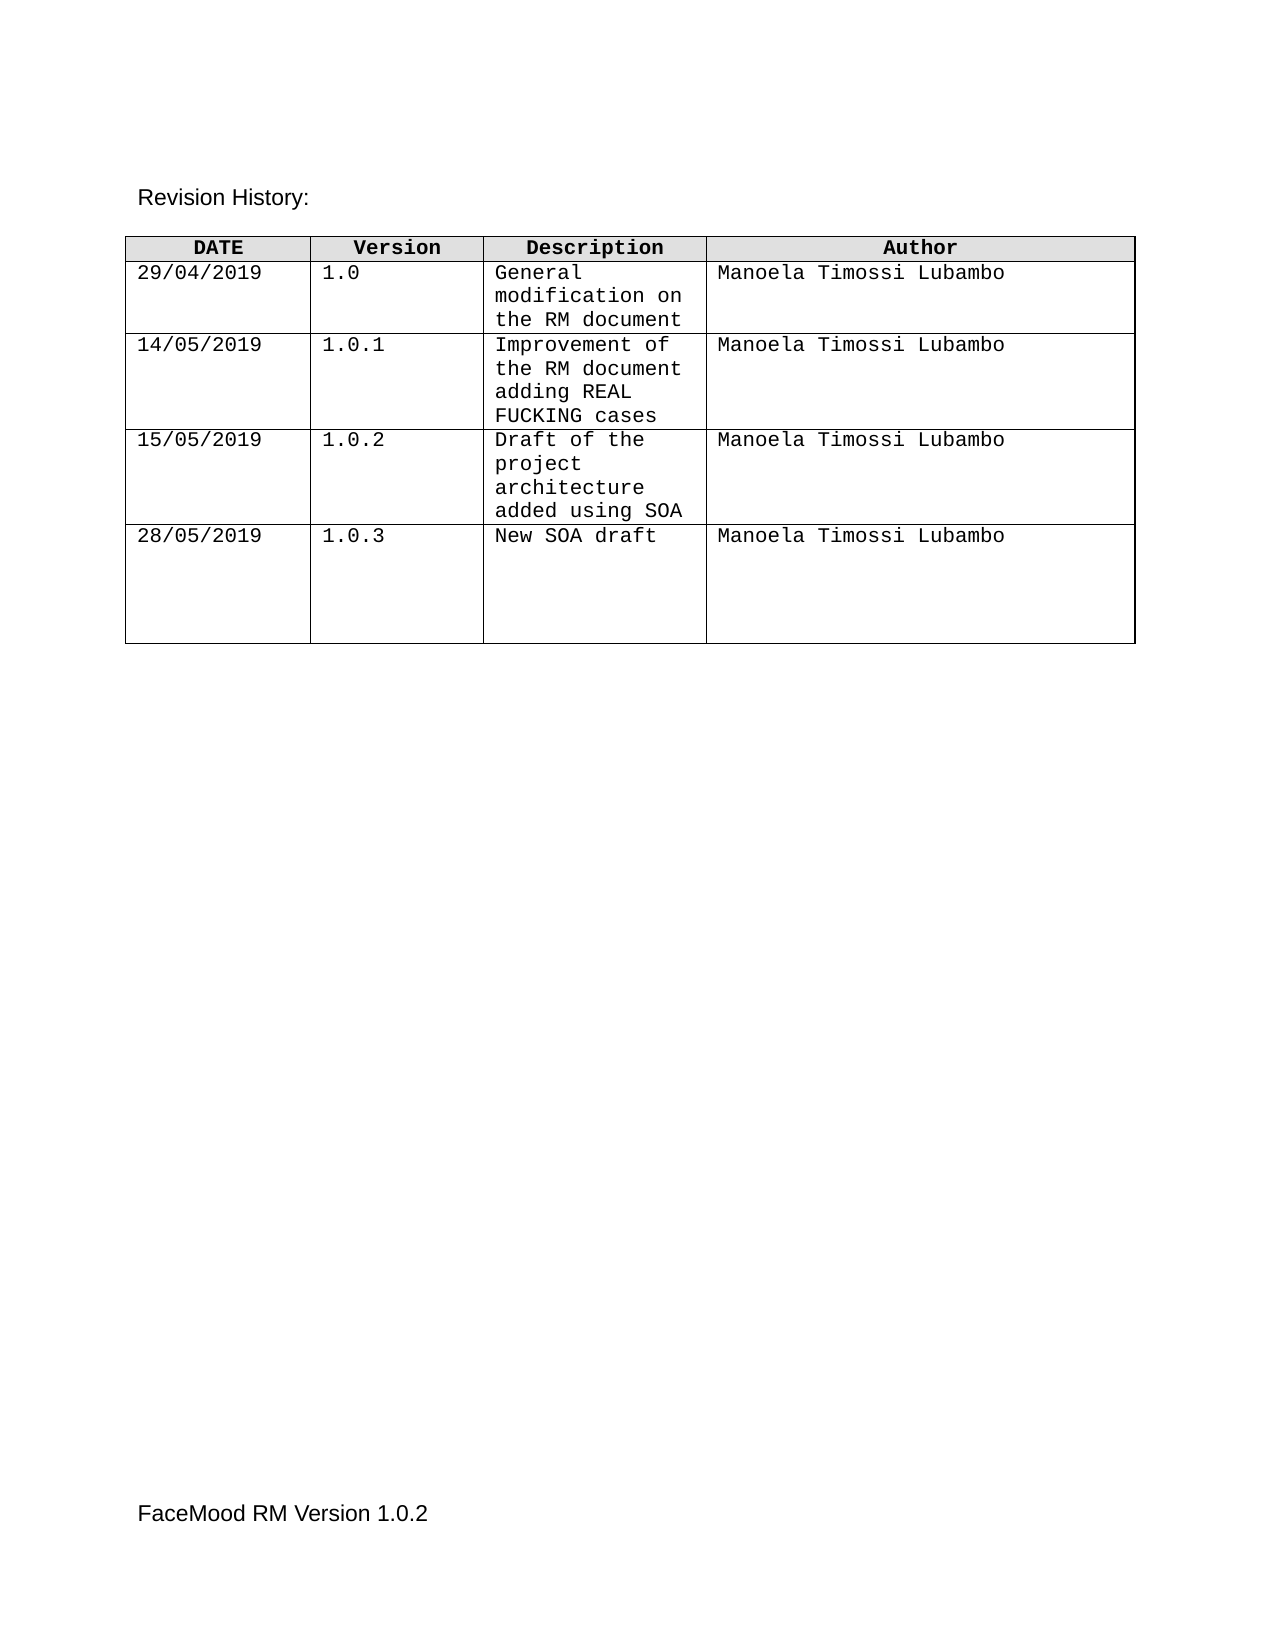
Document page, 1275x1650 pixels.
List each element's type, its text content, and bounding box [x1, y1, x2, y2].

table_cell General modification on the RM document [484, 262, 706, 333]
table_header DATE [126, 237, 310, 261]
table_cell 1.0 [311, 262, 483, 333]
table_cell 1.0.2 [311, 430, 483, 524]
table_cell Improvement of the RM document adding REAL FUCKING cases [484, 334, 706, 428]
table_cell Manoela Timossi Lubambo [707, 525, 1134, 643]
table_header Author [707, 237, 1134, 261]
table_cell Draft of the project architecture added using SOA [484, 430, 706, 524]
table_cell New SOA draft [484, 525, 706, 643]
table_cell Manoela Timossi Lubambo [707, 262, 1134, 333]
table_cell 15/05/2019 [126, 430, 310, 524]
table_header Version [311, 237, 483, 261]
table_header Description [484, 237, 706, 261]
table_cell Manoela Timossi Lubambo [707, 334, 1134, 428]
table_cell 1.0.3 [311, 525, 483, 643]
table_cell Manoela Timossi Lubambo [707, 430, 1134, 524]
text Revision History: [137, 183, 1138, 210]
table_cell 1.0.1 [311, 334, 483, 428]
table_cell 14/05/2019 [126, 334, 310, 428]
table_cell 29/04/2019 [126, 262, 310, 333]
table_cell 28/05/2019 [126, 525, 310, 643]
